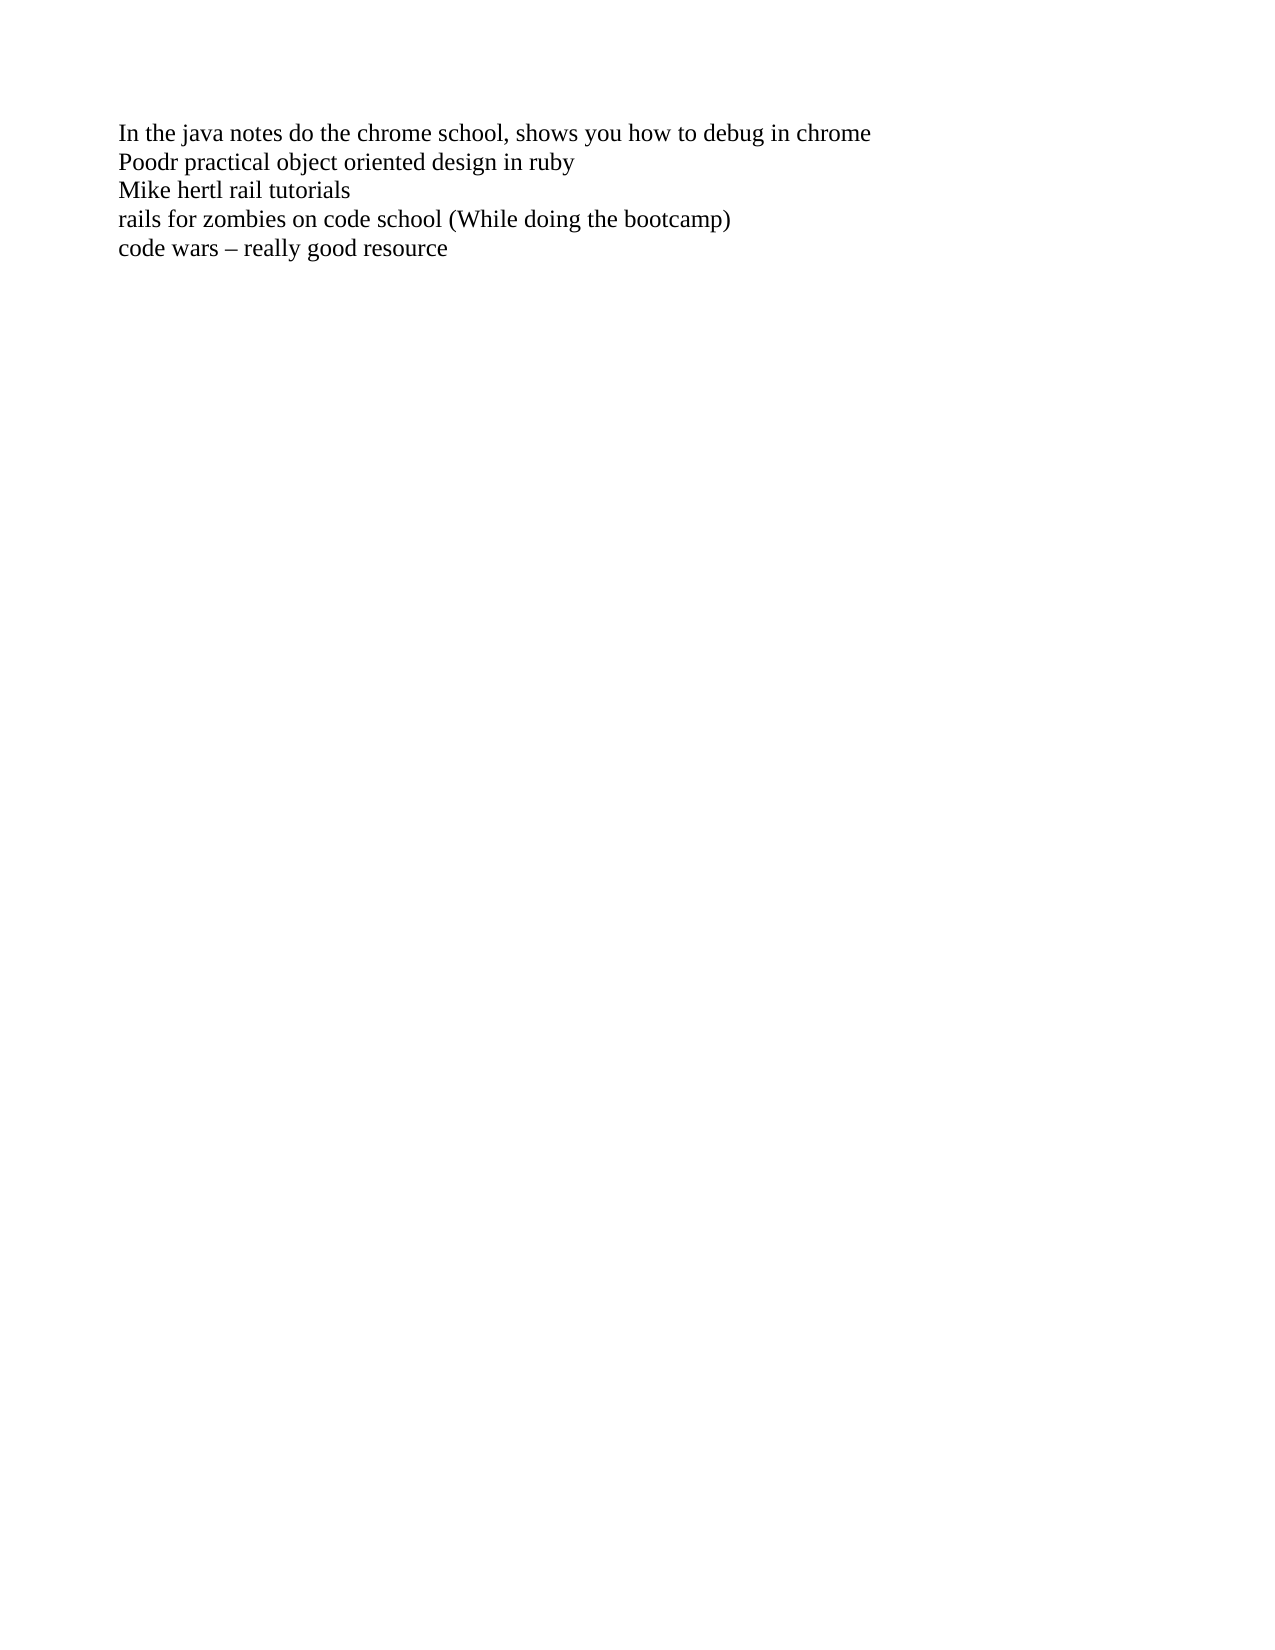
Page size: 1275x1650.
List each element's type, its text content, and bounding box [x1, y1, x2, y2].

text Mike hertl rail tutorials [118, 176, 1157, 204]
text In the java notes do the chrome school, shows you how to debug in chrome [118, 118, 1157, 147]
text Poodr practical object oriented design in ruby [118, 147, 1157, 176]
text code wars – really good resource [118, 233, 1157, 262]
text rails for zombies on code school (While doing the bootcamp) [118, 204, 1157, 233]
